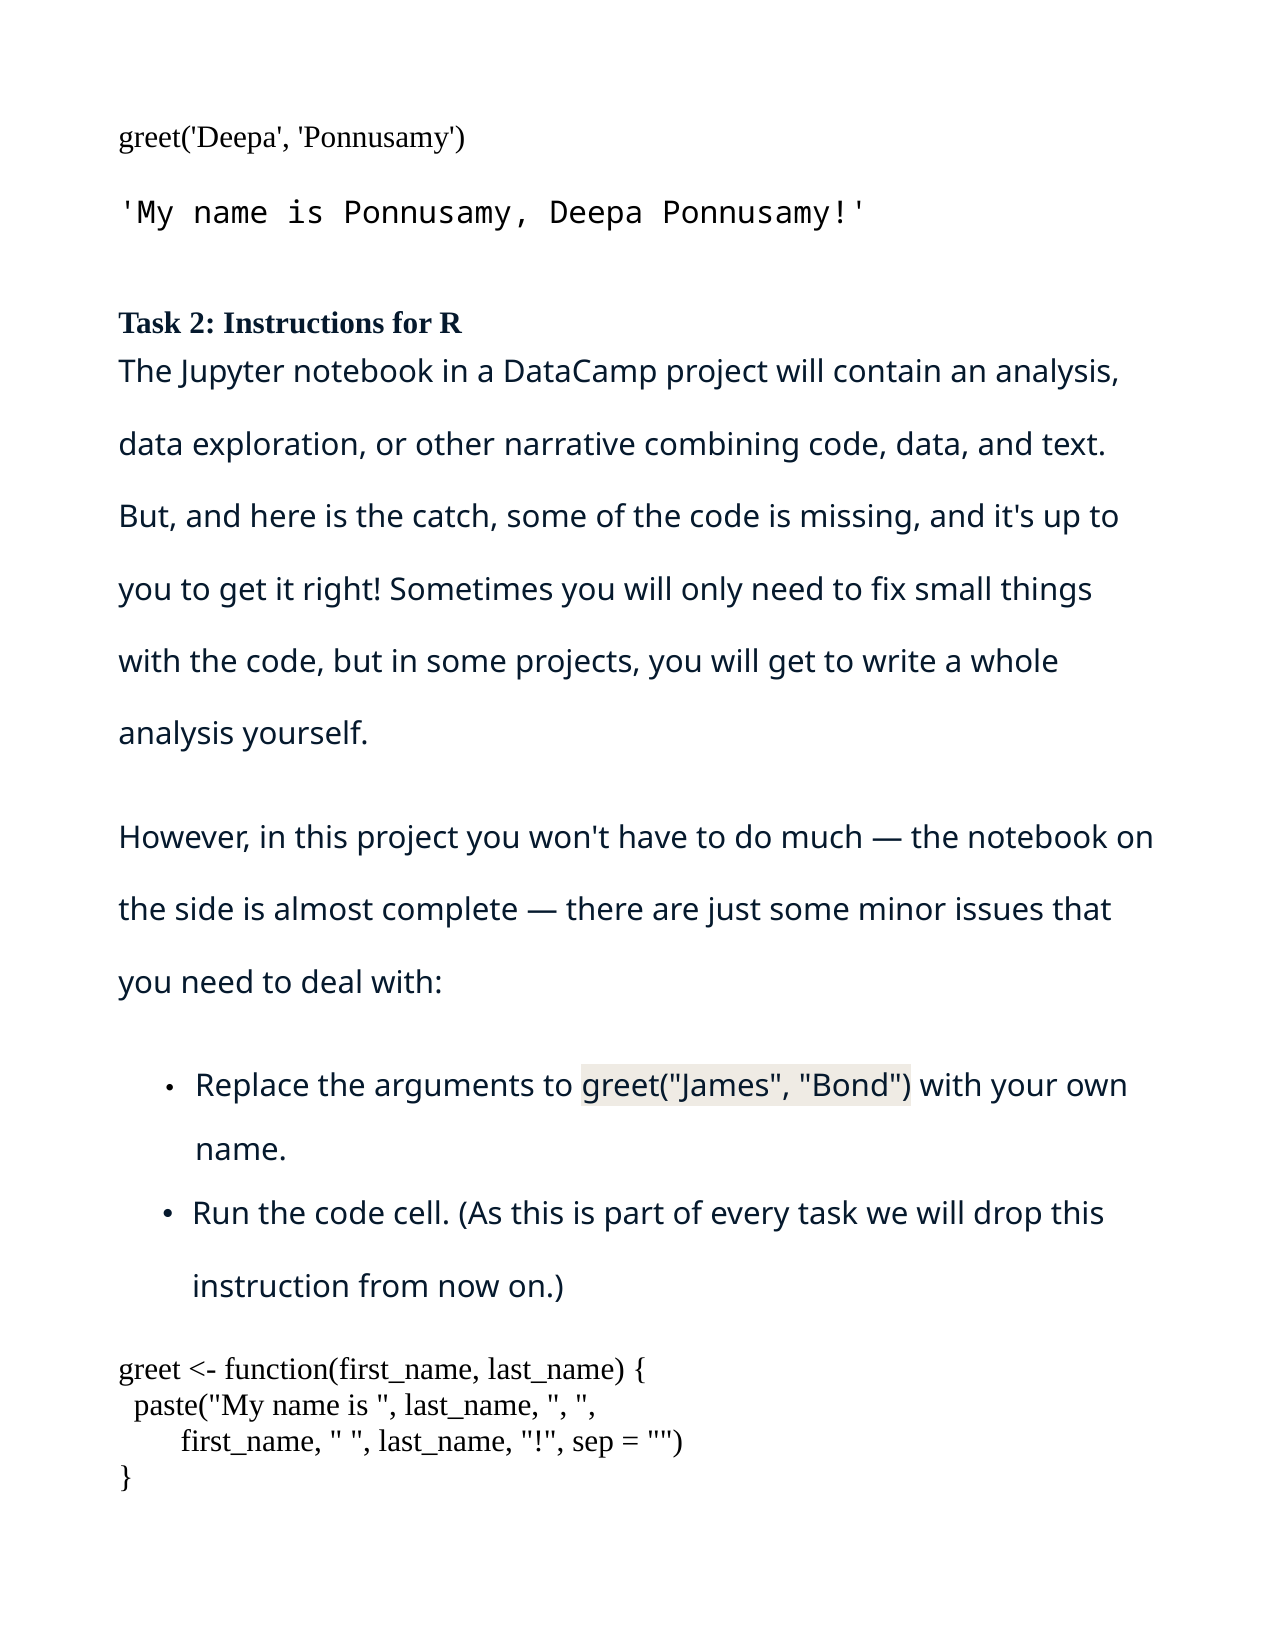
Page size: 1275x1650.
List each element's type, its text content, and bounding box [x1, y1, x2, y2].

text The Jupyter notebook in a DataCamp project will contain an analysis, data exploration, or other narrative combining code, data, and text. But, and here is the catch, some of the code is missing, and it's up to you to get it right! Sometimes you will only need to fix small things with the code, but in some projects, you will get to write a whole analysis yourself. [118, 349, 1157, 754]
text However, in this project you won't have to do much — the notebook on the side is almost complete — there are just some minor issues that you need to deal with: [118, 815, 1157, 1002]
list Replace the arguments to greet("James", "Bond") with your own name. [165, 1063, 1151, 1170]
text 'My name is Ponnusamy, Deepa Ponnusamy!' [118, 190, 1157, 233]
text greet('Deepa', 'Ponnusamy') [118, 118, 1157, 154]
text paste("My name is ", last_name, ", ", [118, 1386, 1157, 1422]
list Run the code cell. (As this is part of every task we will drop this instruction from now on.) [162, 1191, 1157, 1306]
text first_name, " ", last_name, "!", sep = "") [118, 1422, 1157, 1458]
text greet <- function(first_name, last_name) { [118, 1351, 1157, 1386]
text } [118, 1458, 1157, 1494]
subtitle Task 2: Instructions for R [118, 304, 1157, 340]
